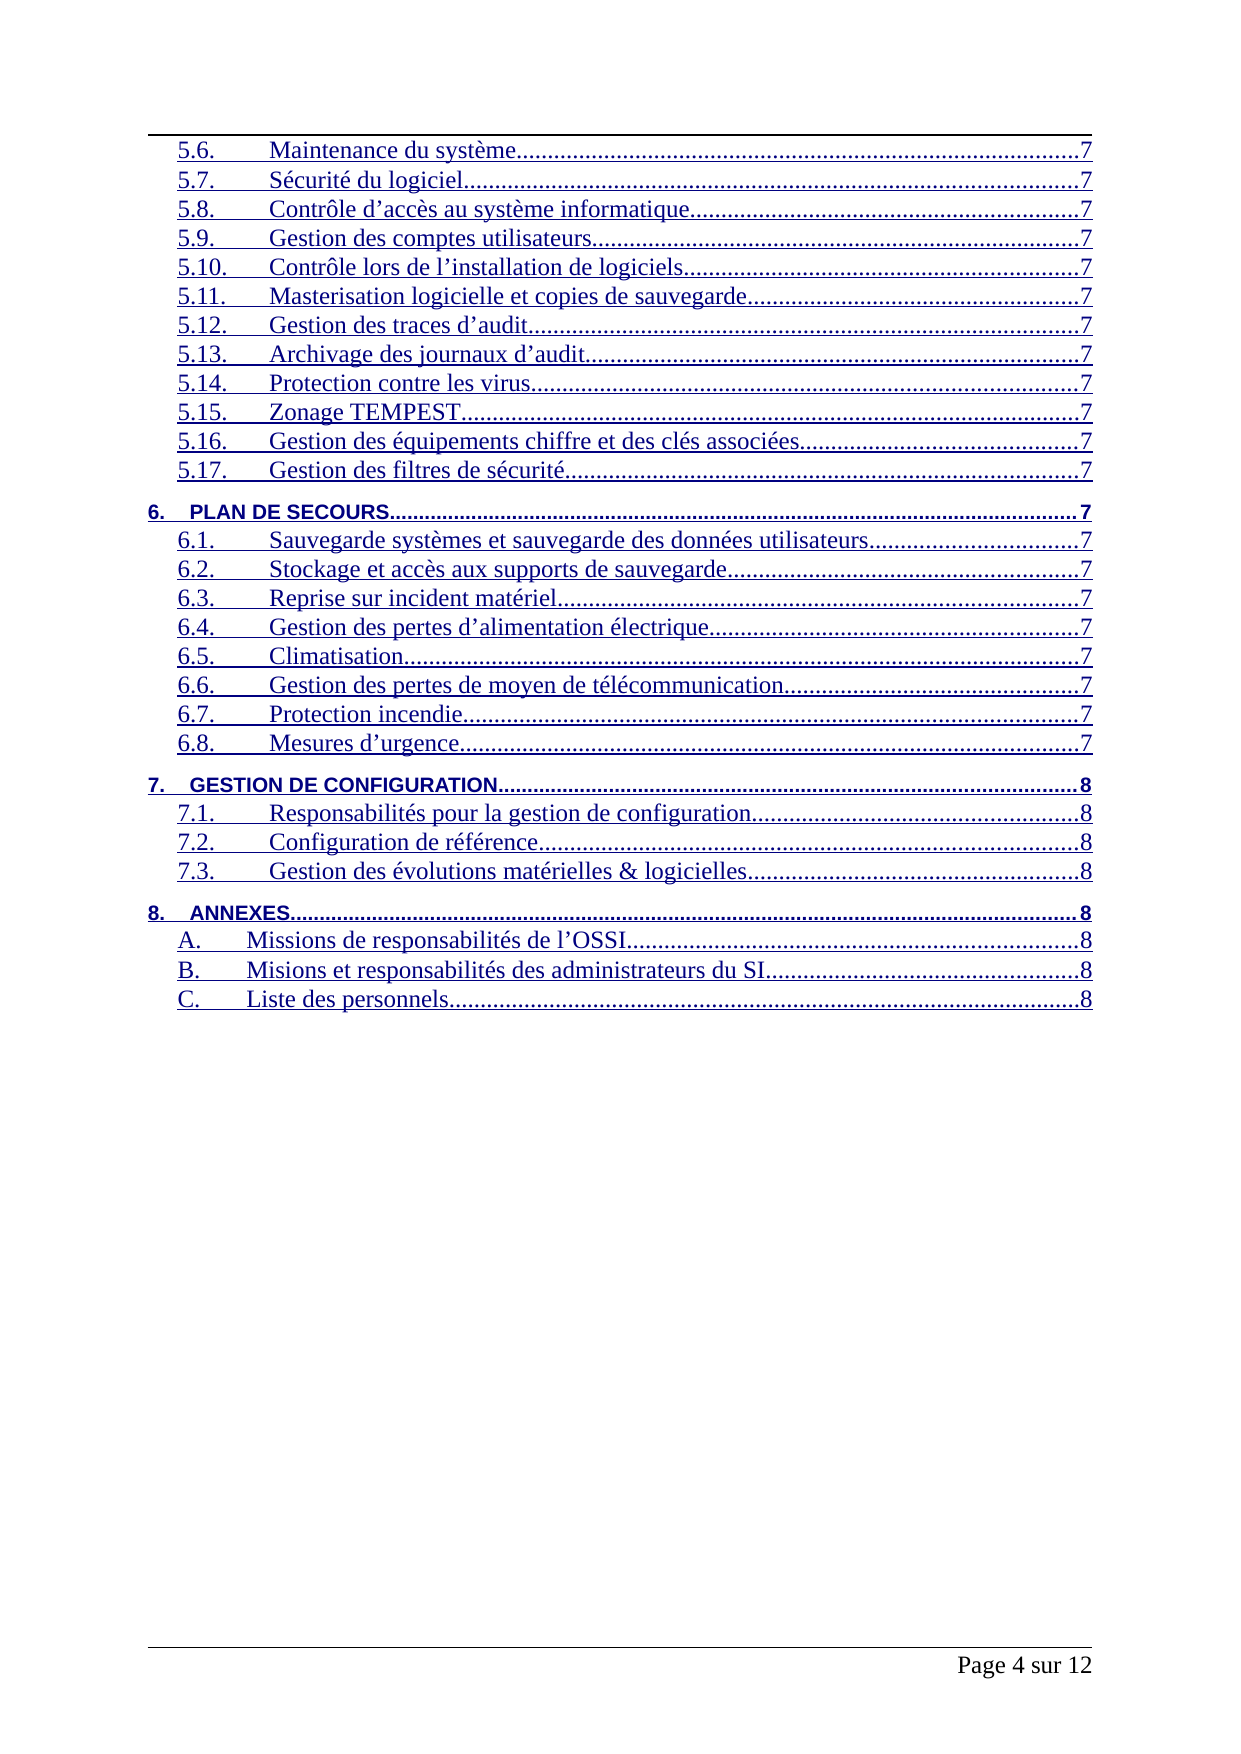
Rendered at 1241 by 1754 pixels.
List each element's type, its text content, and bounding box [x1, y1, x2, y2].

text B. Misions et responsabilités des administrateurs du SI 8 [177, 955, 1092, 980]
text 6.8. Mesures d’urgence 7 [177, 728, 1092, 753]
text 7.3. Gestion des évolutions matérielles & logicielles 8 [177, 856, 1092, 881]
text 6.7. Protection incendie 7 [177, 699, 1092, 724]
text 7.1. Responsabilités pour la gestion de configuration 8 [177, 798, 1092, 823]
text 6.1. Sauvegarde systèmes et sauvegarde des données utilisateurs 7 [177, 525, 1092, 550]
text 8. Annexes 8 [148, 898, 1092, 921]
text 5.6. Maintenance du système 7 [177, 136, 1092, 161]
text 6.3. Reprise sur incident matériel 7 [177, 583, 1092, 608]
text 5.11. Masterisation logicielle et copies de sauvegarde 7 [177, 281, 1092, 306]
text 5.8. Contrôle d’accès au système informatique 7 [177, 194, 1092, 219]
text 5.7. Sécurité du logiciel 7 [177, 165, 1092, 190]
text 5.14. Protection contre les virus 7 [177, 368, 1092, 393]
text 5.15. Zonage TEMPEST 7 [177, 397, 1092, 422]
text 6.4. Gestion des pertes d’alimentation électrique 7 [177, 612, 1092, 637]
text C. Liste des personnels 8 [177, 984, 1092, 1009]
text 6.6. Gestion des pertes de moyen de télécommunication 7 [177, 670, 1092, 695]
text 6. Plan de secours 7 [148, 497, 1092, 521]
text 5.12. Gestion des traces d’audit 7 [177, 310, 1092, 335]
text 6.5. Climatisation 7 [177, 641, 1092, 666]
text 5.13. Archivage des journaux d’audit 7 [177, 339, 1092, 364]
text 5.16. Gestion des équipements chiffre et des clés associées 7 [177, 426, 1092, 451]
text 6.2. Stockage et accès aux supports de sauvegarde 7 [177, 554, 1092, 579]
text [148, 922, 1092, 926]
text 5.10. Contrôle lors de l’installation de logiciels 7 [177, 252, 1092, 277]
text 7. Gestion de configuration 8 [148, 770, 1092, 794]
text 5.17. Gestion des filtres de sécurité 7 [177, 455, 1092, 480]
text 5.9. Gestion des comptes utilisateurs 7 [177, 223, 1092, 248]
text A. Missions de responsabilités de l’OSSI 8 [177, 926, 1092, 951]
text 7.2. Configuration de référence 8 [177, 827, 1092, 852]
